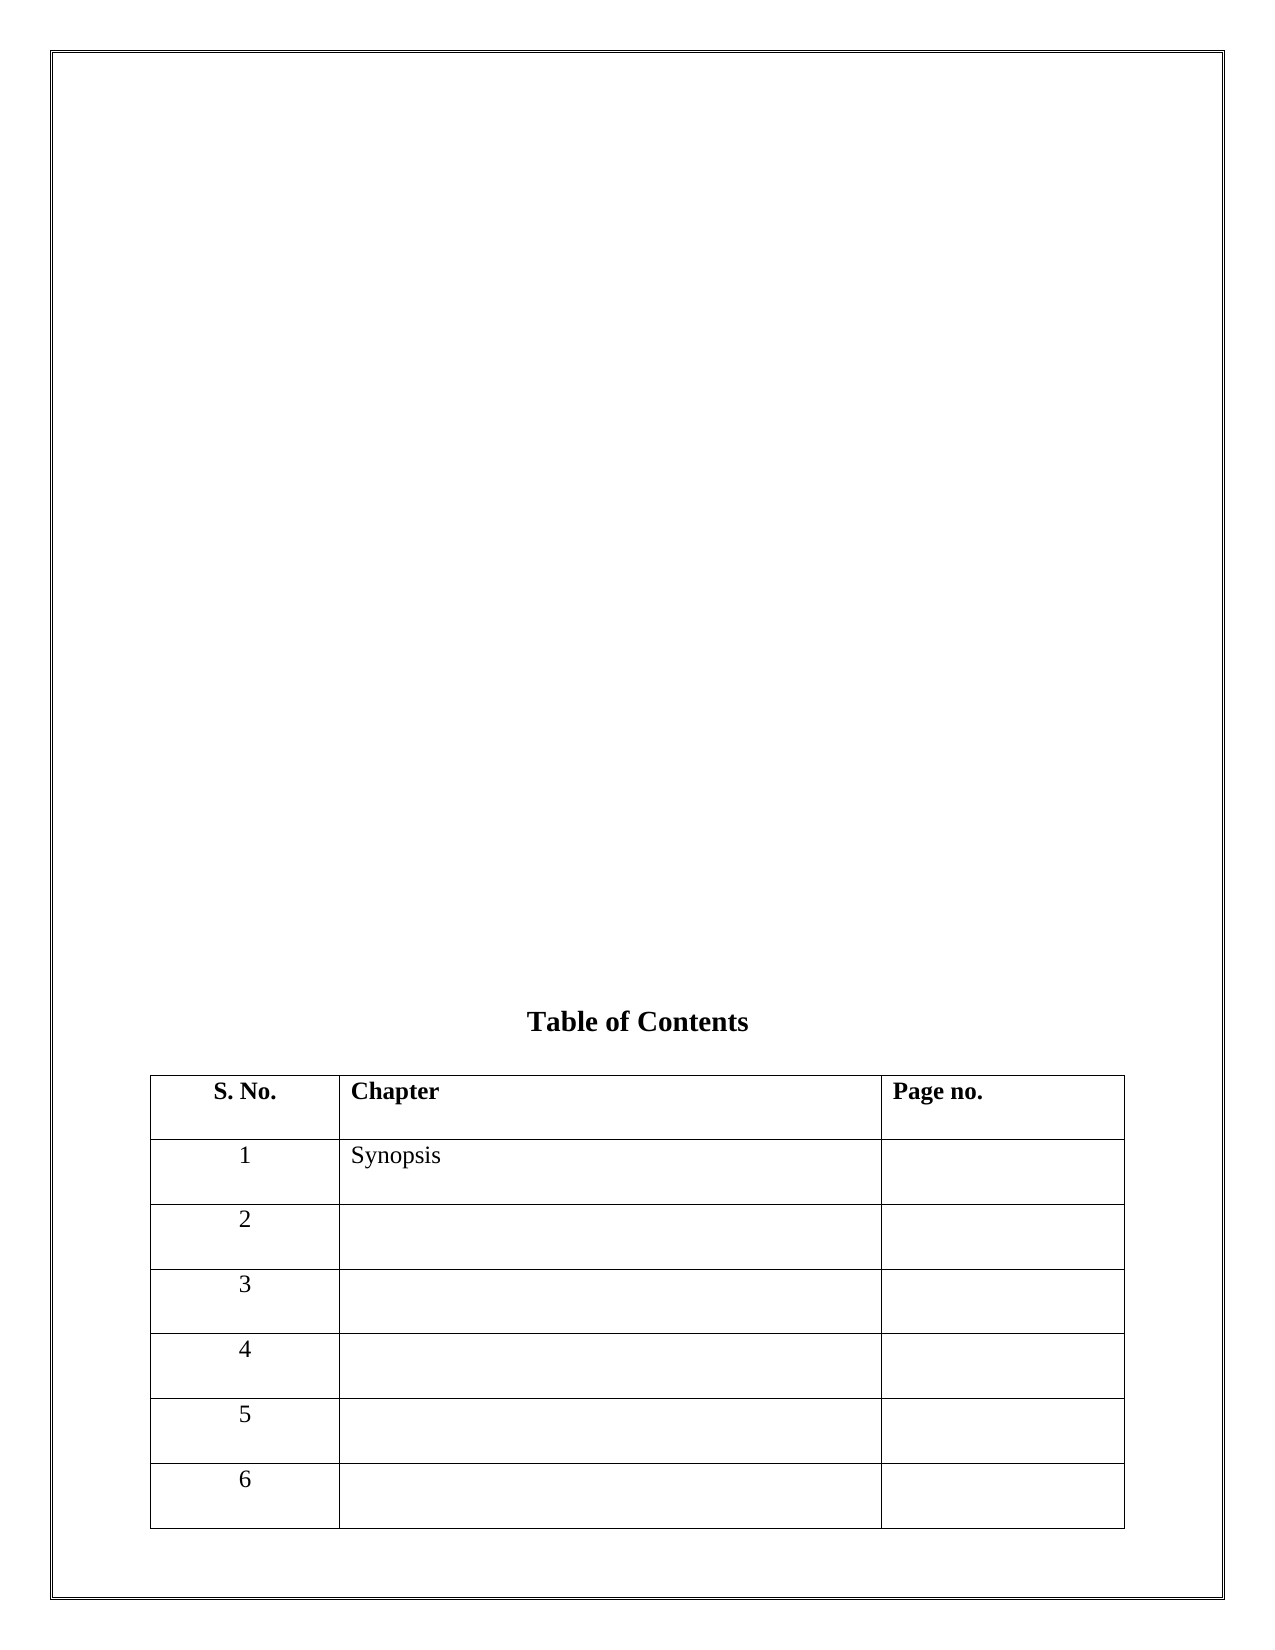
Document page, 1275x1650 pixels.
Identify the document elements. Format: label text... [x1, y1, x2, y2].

table_cell [340, 1270, 881, 1333]
table_cell 2 [151, 1205, 339, 1268]
table_cell 4 [151, 1334, 339, 1398]
table_cell Synopsis [340, 1140, 881, 1203]
table_cell [882, 1464, 1124, 1528]
table_cell 6 [151, 1464, 339, 1528]
table_cell [882, 1399, 1124, 1463]
table_cell [340, 1334, 881, 1398]
table_header S. No. [151, 1076, 339, 1139]
table_cell 1 [151, 1140, 339, 1203]
table_cell [882, 1140, 1124, 1203]
table_cell [882, 1205, 1124, 1268]
table_cell [340, 1399, 881, 1463]
table_header Chapter [340, 1076, 881, 1139]
text Table of Contents [150, 1004, 1125, 1037]
table_cell [340, 1205, 881, 1268]
table_cell 5 [151, 1399, 339, 1463]
table_cell [882, 1270, 1124, 1333]
table_cell 3 [151, 1270, 339, 1333]
table_cell [340, 1464, 881, 1528]
table_cell [882, 1334, 1124, 1398]
table_header Page no. [882, 1076, 1124, 1139]
